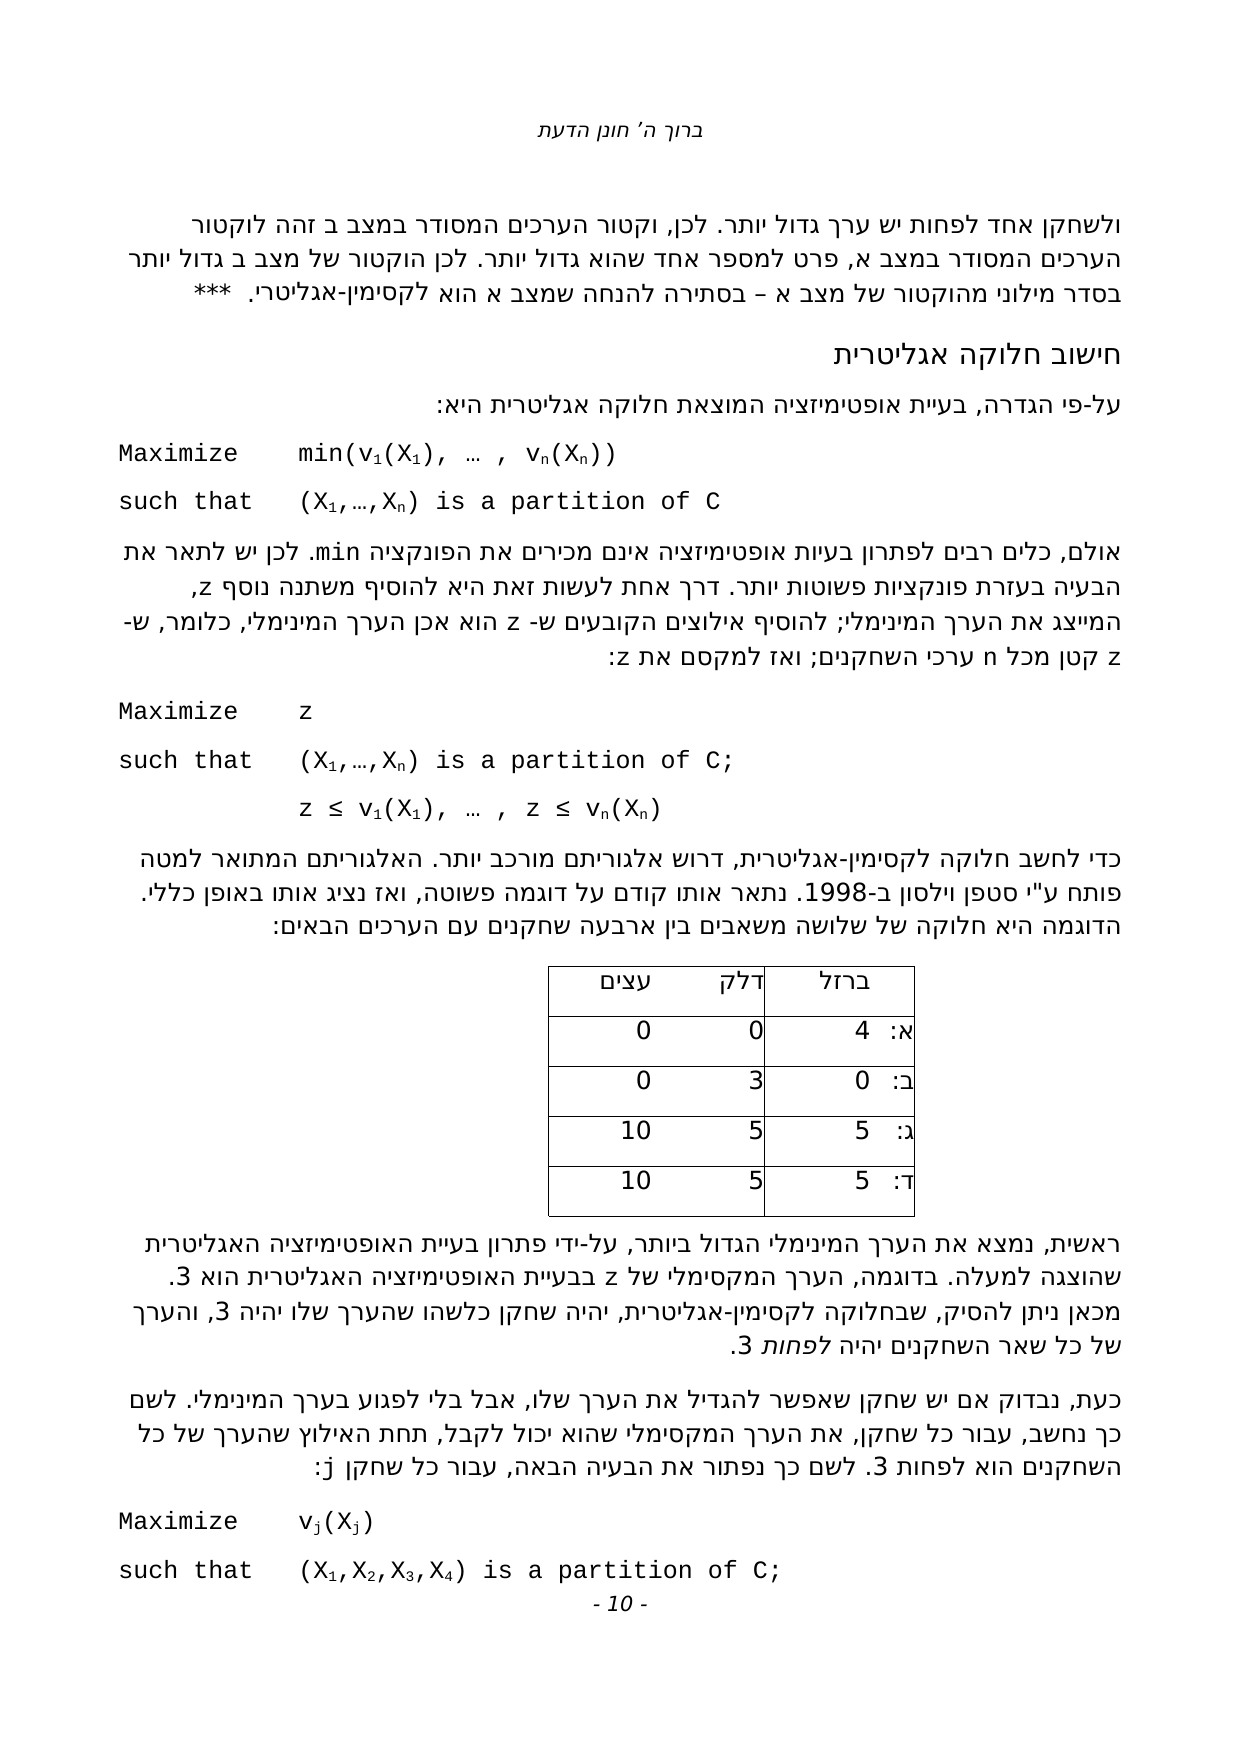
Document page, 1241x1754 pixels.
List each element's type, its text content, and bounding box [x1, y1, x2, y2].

table_cell ב: [871, 1067, 914, 1116]
table_cell 5 [765, 1167, 871, 1216]
text ולשחקן אחד לפחות יש ערך גדול יותר. לכן, וקטור הערכים המסודר במצב ב זהה לוקטור הערכים המסודר במצב א, פרט למספר אחד שהוא גדול יותר. לכן הוקטור של מצב ב גדול יותר בסדר מילוני מהוקטור של מצב א – בסתירה להנחה שמצב א הוא לקסימין-אגליטרי. *** [118, 210, 1122, 308]
text such that (X1,…,Xn) is a partition of C [118, 489, 1122, 517]
text כדי לחשב חלוקה לקסימין-אגליטרית, דרוש אלגוריתם מורכב יותר. האלגוריתם המתואר למטה פותח ע"י סטפן וילסון ב-1998. נתאר אותו קודם על דוגמה פשוטה, ואז נציג אותו באופן כללי. הדוגמה היא חלוקה של שלושה משאבים בין ארבעה שחקנים עם הערכים הבאים: [118, 844, 1122, 941]
table_cell 0 [549, 1067, 652, 1116]
table_cell 0 [652, 1017, 764, 1066]
text such that (X1,X2,X3,X4) is a partition of C; [118, 1557, 1122, 1586]
table_header דלק [652, 967, 764, 1016]
table_cell 0 [549, 1017, 652, 1066]
text Maximize min(v1(X1), … , vn(Xn)) [118, 440, 1122, 468]
text z ≤ v1(X1), … , z ≤ vn(Xn) [118, 796, 1122, 824]
table_cell 10 [549, 1117, 652, 1166]
table_cell 3 [652, 1067, 764, 1116]
table_cell ד: [871, 1167, 914, 1216]
table_header ברזל [765, 967, 871, 1016]
table_header [871, 967, 914, 1016]
text Maximize vj(Xj) [118, 1509, 1122, 1537]
table_cell 10 [549, 1167, 652, 1216]
text כעת, נבדוק אם יש שחקן שאפשר להגדיל את הערך שלו, אבל בלי לפגוע בערך המינימלי. לשם כך נחשב, עבור כל שחקן, את הערך המקסימלי שהוא יכול לקבל, תחת האילוץ שהערך של כל השחקנים הוא לפחות 3. לשם כך נפתור את הבעיה הבאה, עבור כל שחקן j: [118, 1385, 1122, 1483]
table_cell 4 [765, 1017, 871, 1066]
subtitle חישוב חלוקה אגליטרית [118, 337, 1122, 371]
table_cell 0 [765, 1067, 871, 1116]
table_cell ג: [871, 1117, 914, 1166]
table_cell 5 [652, 1117, 764, 1166]
table_header עצים [549, 967, 652, 1016]
text such that (X1,…,Xn) is a partition of C; [118, 747, 1122, 776]
text על-פי הגדרה, בעיית אופטימיזציה המוצאת חלוקה אגליטרית היא: [118, 391, 1122, 420]
table_cell א: [871, 1017, 914, 1066]
table_cell 5 [765, 1117, 871, 1166]
text ראשית, נמצא את הערך המינימלי הגדול ביותר, על-ידי פתרון בעיית האופטימיזציה האגליטרית שהוצגה למעלה. בדוגמה, הערך המקסימלי של z בבעיית האופטימיזציה האגליטרית הוא 3. מכאן ניתן להסיק, שבחלוקה לקסימין-אגליטרית, יהיה שחקן כלשהו שהערך שלו יהיה 3, והערך של כל שאר השחקנים יהיה לפחות 3. [118, 1229, 1122, 1360]
text אולם, כלים רבים לפתרון בעיות אופטימיזציה אינם מכירים את הפונקציה min. לכן יש לתאר את הבעיה בעזרת פונקציות פשוטות יותר. דרך אחת לעשות זאת היא להוסיף משתנה נוסף z, המייצג את הערך המינימלי; להוסיף אילוצים הקובעים ש- z הוא אכן הערך המינימלי, כלומר, ש- z קטן מכל n ערכי השחקנים; ואז למקסם את z: [118, 537, 1122, 673]
text Maximize z [118, 699, 1122, 727]
table_cell 5 [652, 1167, 764, 1216]
